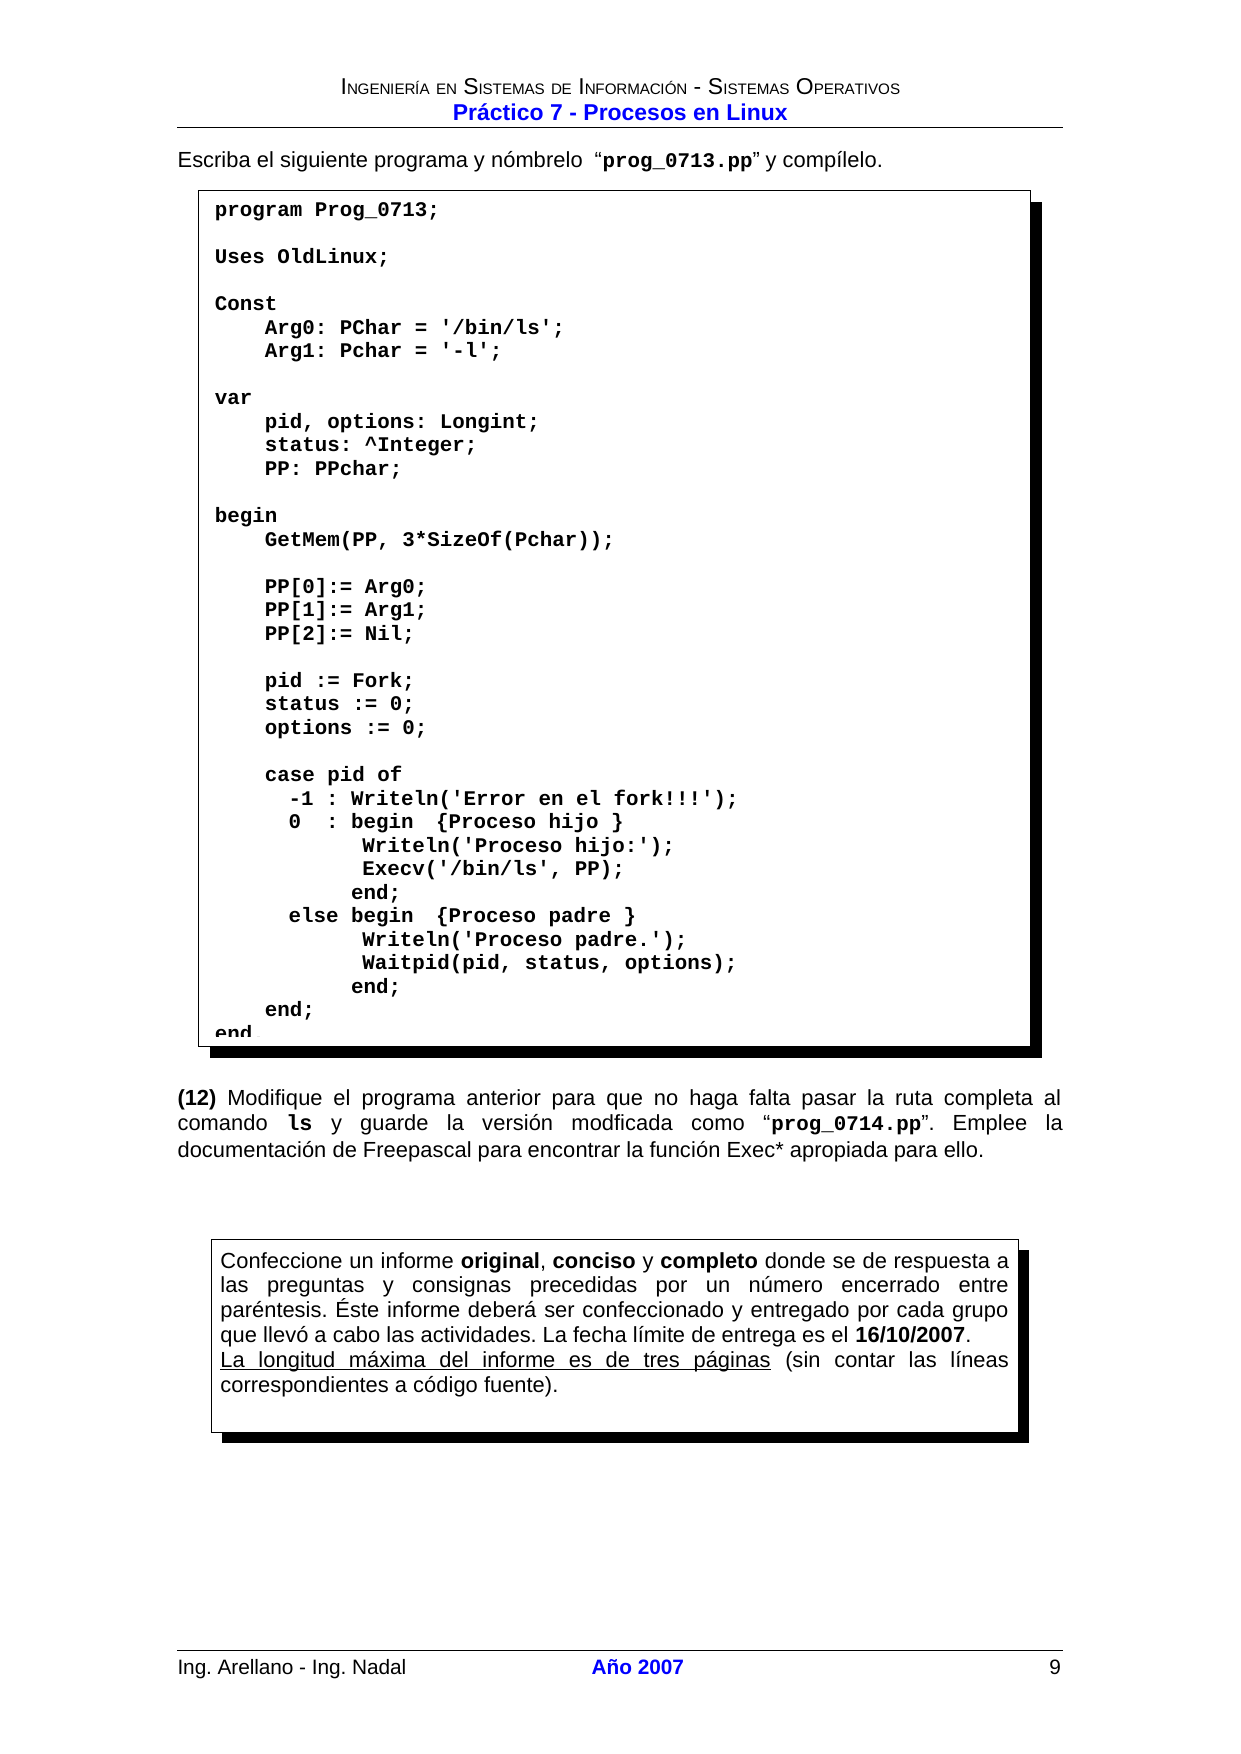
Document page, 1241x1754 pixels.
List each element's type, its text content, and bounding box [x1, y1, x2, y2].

text PP[2]:= Nil; [214, 623, 1013, 646]
text Confeccione un informe original, conciso y completo donde se de respuesta a las preguntas y consignas precedidas por un número encerrado entre paréntesis. Éste informe deberá ser confeccionado y entregado por cada grupo que llevó a cabo las actividades. La fecha límite de entrega es el 16/10/2007. [220, 1248, 1009, 1347]
text options := 0; [214, 717, 1013, 741]
text PP[0]:= Arg0; [214, 576, 1013, 599]
text end; [214, 999, 1013, 1023]
text 0 : begin {Proceso hijo } [214, 811, 1013, 835]
text status: ^Integer; [214, 434, 1013, 458]
text begin [214, 505, 1013, 529]
text -1 : Writeln('Error en el fork!!!'); [214, 788, 1013, 811]
text pid := Fork; [214, 670, 1013, 693]
text pid, options: Longint; [214, 411, 1013, 434]
text else begin {Proceso padre } [214, 905, 1013, 929]
text PP: PPchar; [214, 458, 1013, 482]
text status := 0; [214, 693, 1013, 717]
text Arg1: Pchar = '-l'; [214, 340, 1013, 364]
text end; [214, 976, 1013, 999]
text Execv('/bin/ls', PP); [214, 858, 1013, 882]
text program Prog_0713; [214, 199, 1013, 223]
text Const [214, 293, 1013, 317]
text Uses OldLinux; [214, 246, 1013, 270]
text Escriba el siguiente programa y nómbrelo “prog_0713.pp” y compílelo. [177, 148, 1063, 174]
text end. [214, 1023, 1013, 1036]
text GetMem(PP, 3*SizeOf(Pchar)); [214, 529, 1013, 552]
text var [214, 387, 1013, 411]
text (12) Modifique el programa anterior para que no haga falta pasar la ruta completa al comando ls y guarde la versión modficada como “prog_0714.pp”. Emplee la documentación de Freepascal para encontrar la función Exec* apropiada para ello. [177, 1086, 1063, 1162]
text case pid of [214, 764, 1013, 788]
text Writeln('Proceso hijo:'); [214, 835, 1013, 858]
text Waitpid(pid, status, options); [214, 952, 1013, 976]
text La longitud máxima del informe es de tres páginas (sin contar las líneas correspondientes a código fuente). [220, 1347, 1009, 1397]
text PP[1]:= Arg1; [214, 599, 1013, 623]
text Writeln('Proceso padre.'); [214, 929, 1013, 952]
text Arg0: PChar = '/bin/ls'; [214, 317, 1013, 340]
text end; [214, 882, 1013, 905]
